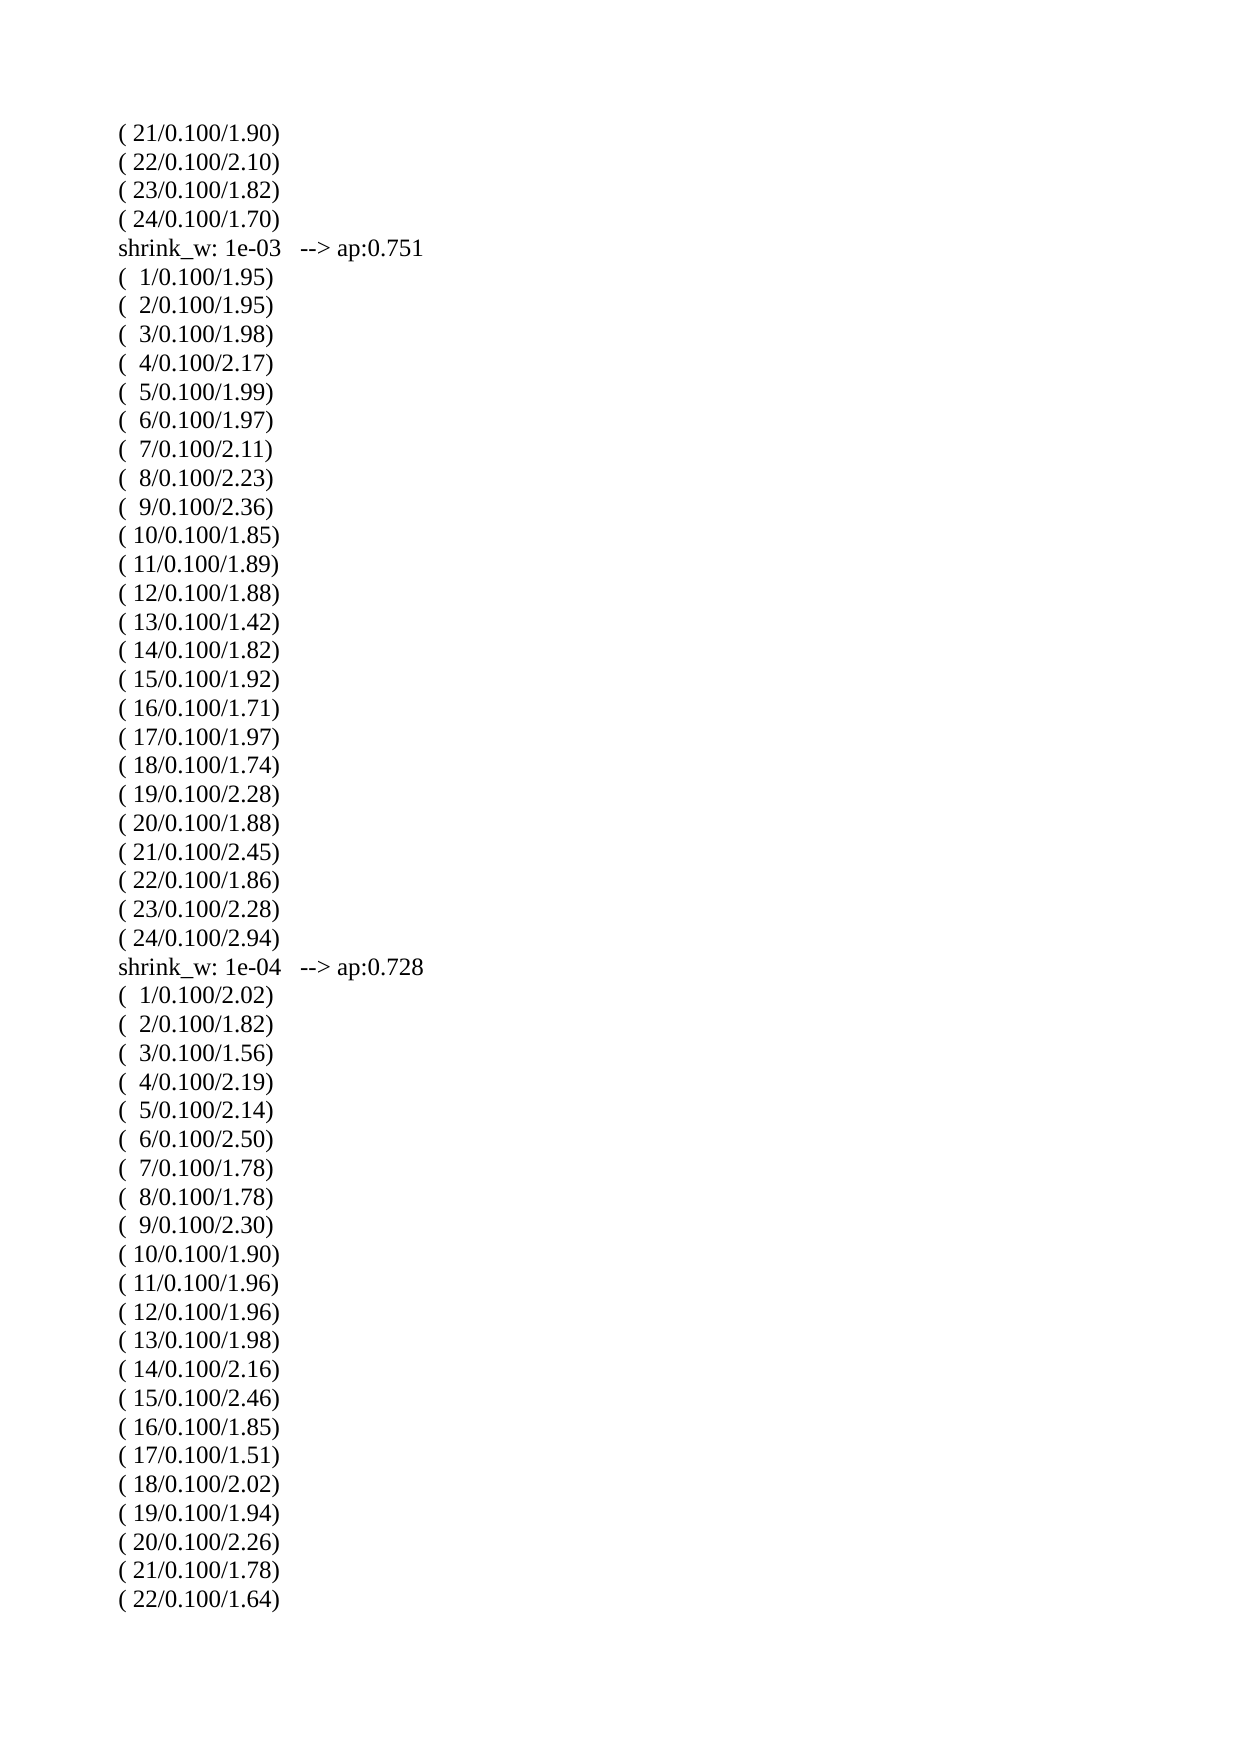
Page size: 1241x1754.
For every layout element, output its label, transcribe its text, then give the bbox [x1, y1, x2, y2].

text ( 23/0.100/1.82) [118, 176, 1122, 204]
text ( 12/0.100/1.96) [118, 1297, 1122, 1326]
text shrink_w: 1e-03 --> ap:0.751 [118, 233, 1122, 262]
text ( 19/0.100/2.28) [118, 779, 1122, 808]
text ( 13/0.100/1.42) [118, 607, 1122, 636]
text ( 22/0.100/1.86) [118, 866, 1122, 894]
text ( 10/0.100/1.90) [118, 1239, 1122, 1268]
text ( 13/0.100/1.98) [118, 1326, 1122, 1354]
text ( 9/0.100/2.30) [118, 1211, 1122, 1239]
text ( 11/0.100/1.89) [118, 549, 1122, 578]
text ( 4/0.100/2.17) [118, 348, 1122, 377]
text ( 3/0.100/1.98) [118, 319, 1122, 348]
text ( 19/0.100/1.94) [118, 1498, 1122, 1527]
text ( 18/0.100/2.02) [118, 1469, 1122, 1498]
text ( 6/0.100/1.97) [118, 406, 1122, 434]
text ( 16/0.100/1.71) [118, 693, 1122, 722]
text ( 17/0.100/1.97) [118, 722, 1122, 751]
text ( 5/0.100/1.99) [118, 377, 1122, 406]
text ( 4/0.100/2.19) [118, 1067, 1122, 1096]
text ( 16/0.100/1.85) [118, 1412, 1122, 1441]
text ( 9/0.100/2.36) [118, 492, 1122, 521]
text ( 20/0.100/2.26) [118, 1527, 1122, 1556]
text ( 15/0.100/1.92) [118, 664, 1122, 693]
text ( 10/0.100/1.85) [118, 521, 1122, 549]
text ( 21/0.100/1.90) [118, 118, 1122, 147]
text ( 24/0.100/2.94) [118, 923, 1122, 952]
text ( 6/0.100/2.50) [118, 1124, 1122, 1153]
text ( 8/0.100/1.78) [118, 1182, 1122, 1211]
text ( 20/0.100/1.88) [118, 808, 1122, 837]
text ( 21/0.100/2.45) [118, 837, 1122, 866]
text ( 1/0.100/1.95) [118, 262, 1122, 291]
text ( 2/0.100/1.82) [118, 1009, 1122, 1038]
text ( 7/0.100/2.11) [118, 434, 1122, 463]
text ( 21/0.100/1.78) [118, 1556, 1122, 1584]
text ( 24/0.100/1.70) [118, 204, 1122, 233]
text ( 22/0.100/2.10) [118, 147, 1122, 176]
text ( 23/0.100/2.28) [118, 894, 1122, 923]
text ( 11/0.100/1.96) [118, 1268, 1122, 1297]
text ( 8/0.100/2.23) [118, 463, 1122, 492]
text ( 1/0.100/2.02) [118, 981, 1122, 1009]
text ( 15/0.100/2.46) [118, 1383, 1122, 1412]
text ( 5/0.100/2.14) [118, 1096, 1122, 1124]
text ( 22/0.100/1.64) [118, 1584, 1122, 1613]
text ( 7/0.100/1.78) [118, 1153, 1122, 1182]
text ( 3/0.100/1.56) [118, 1038, 1122, 1067]
text ( 14/0.100/1.82) [118, 636, 1122, 664]
text ( 2/0.100/1.95) [118, 291, 1122, 319]
text ( 18/0.100/1.74) [118, 751, 1122, 779]
text ( 14/0.100/2.16) [118, 1354, 1122, 1383]
text shrink_w: 1e-04 --> ap:0.728 [118, 952, 1122, 981]
text ( 12/0.100/1.88) [118, 578, 1122, 607]
text ( 17/0.100/1.51) [118, 1441, 1122, 1469]
